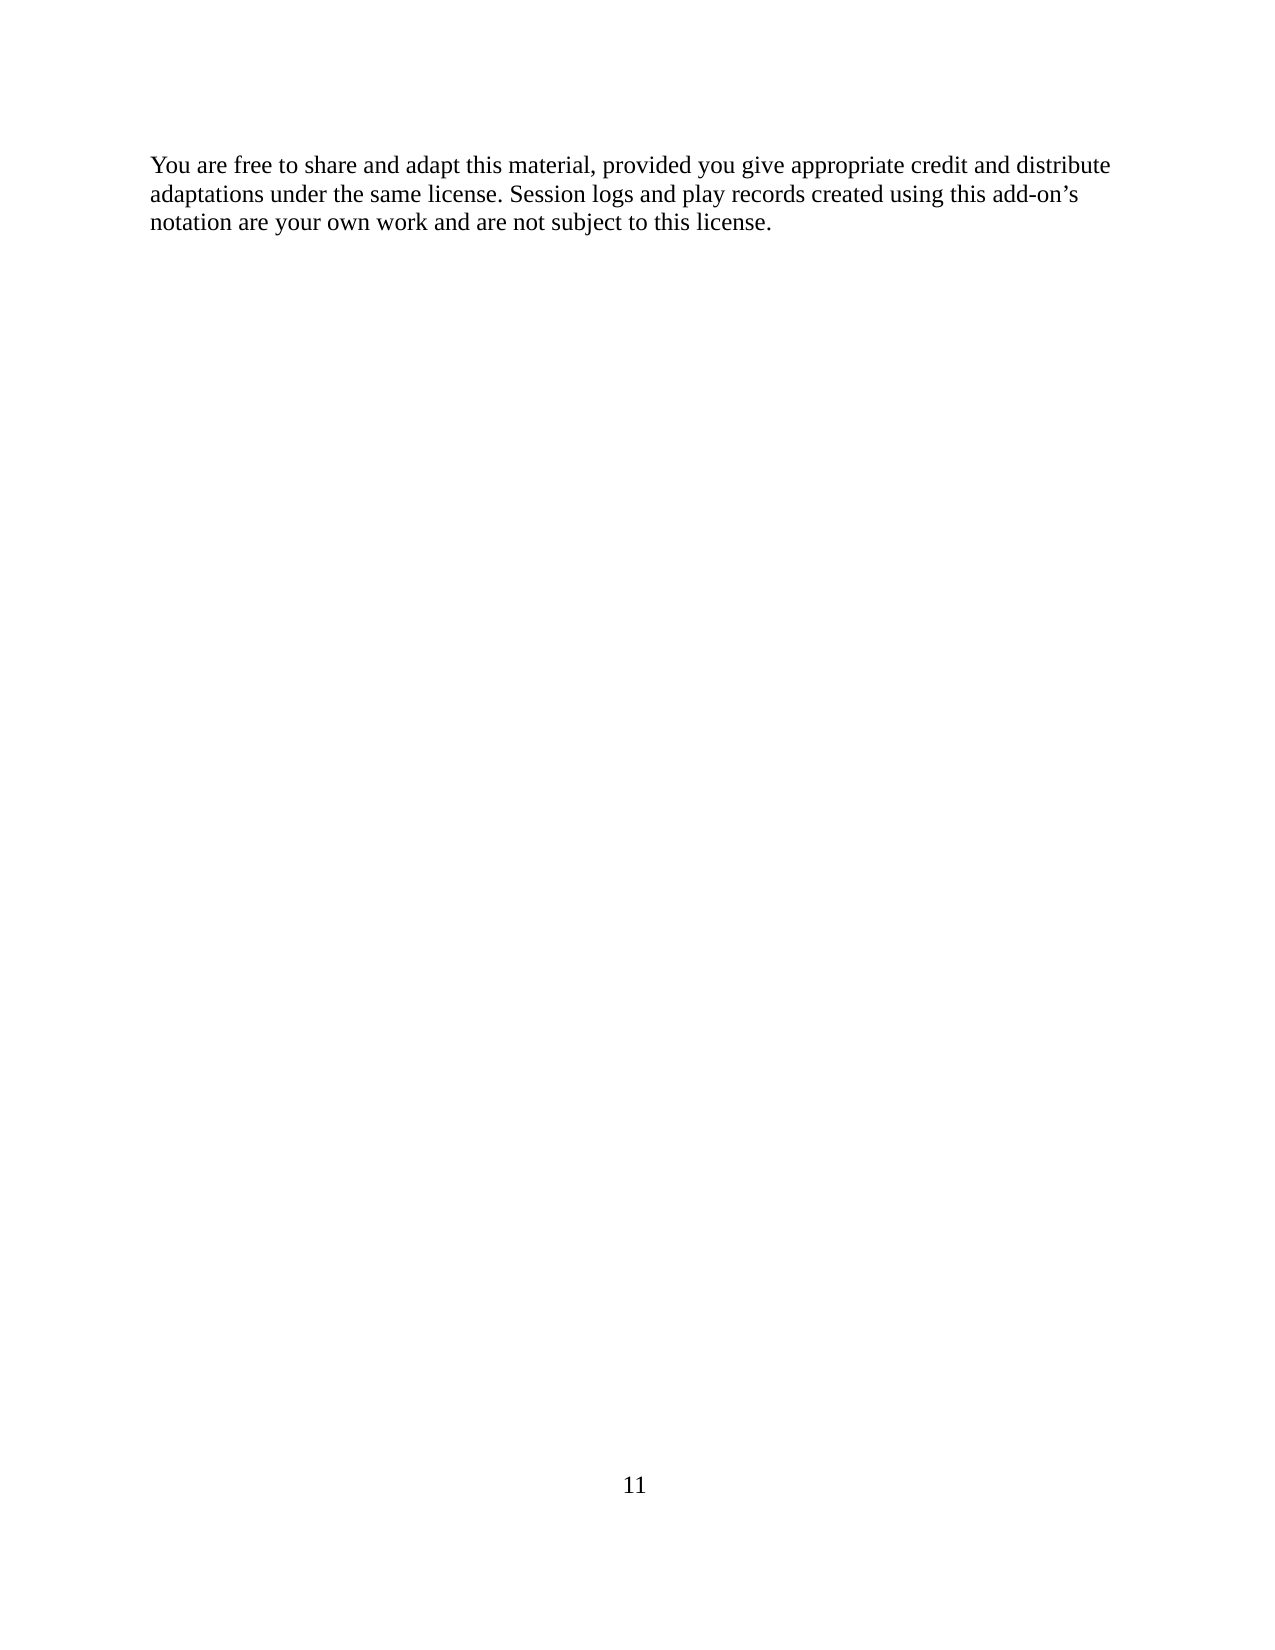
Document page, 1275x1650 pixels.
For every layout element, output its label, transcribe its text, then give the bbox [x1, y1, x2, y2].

text You are free to share and adapt this material, provided you give appropriate credit and distribute adaptations under the same license. Session logs and play records created using this add-on’s notation are your own work and are not subject to this license. [150, 150, 1125, 236]
